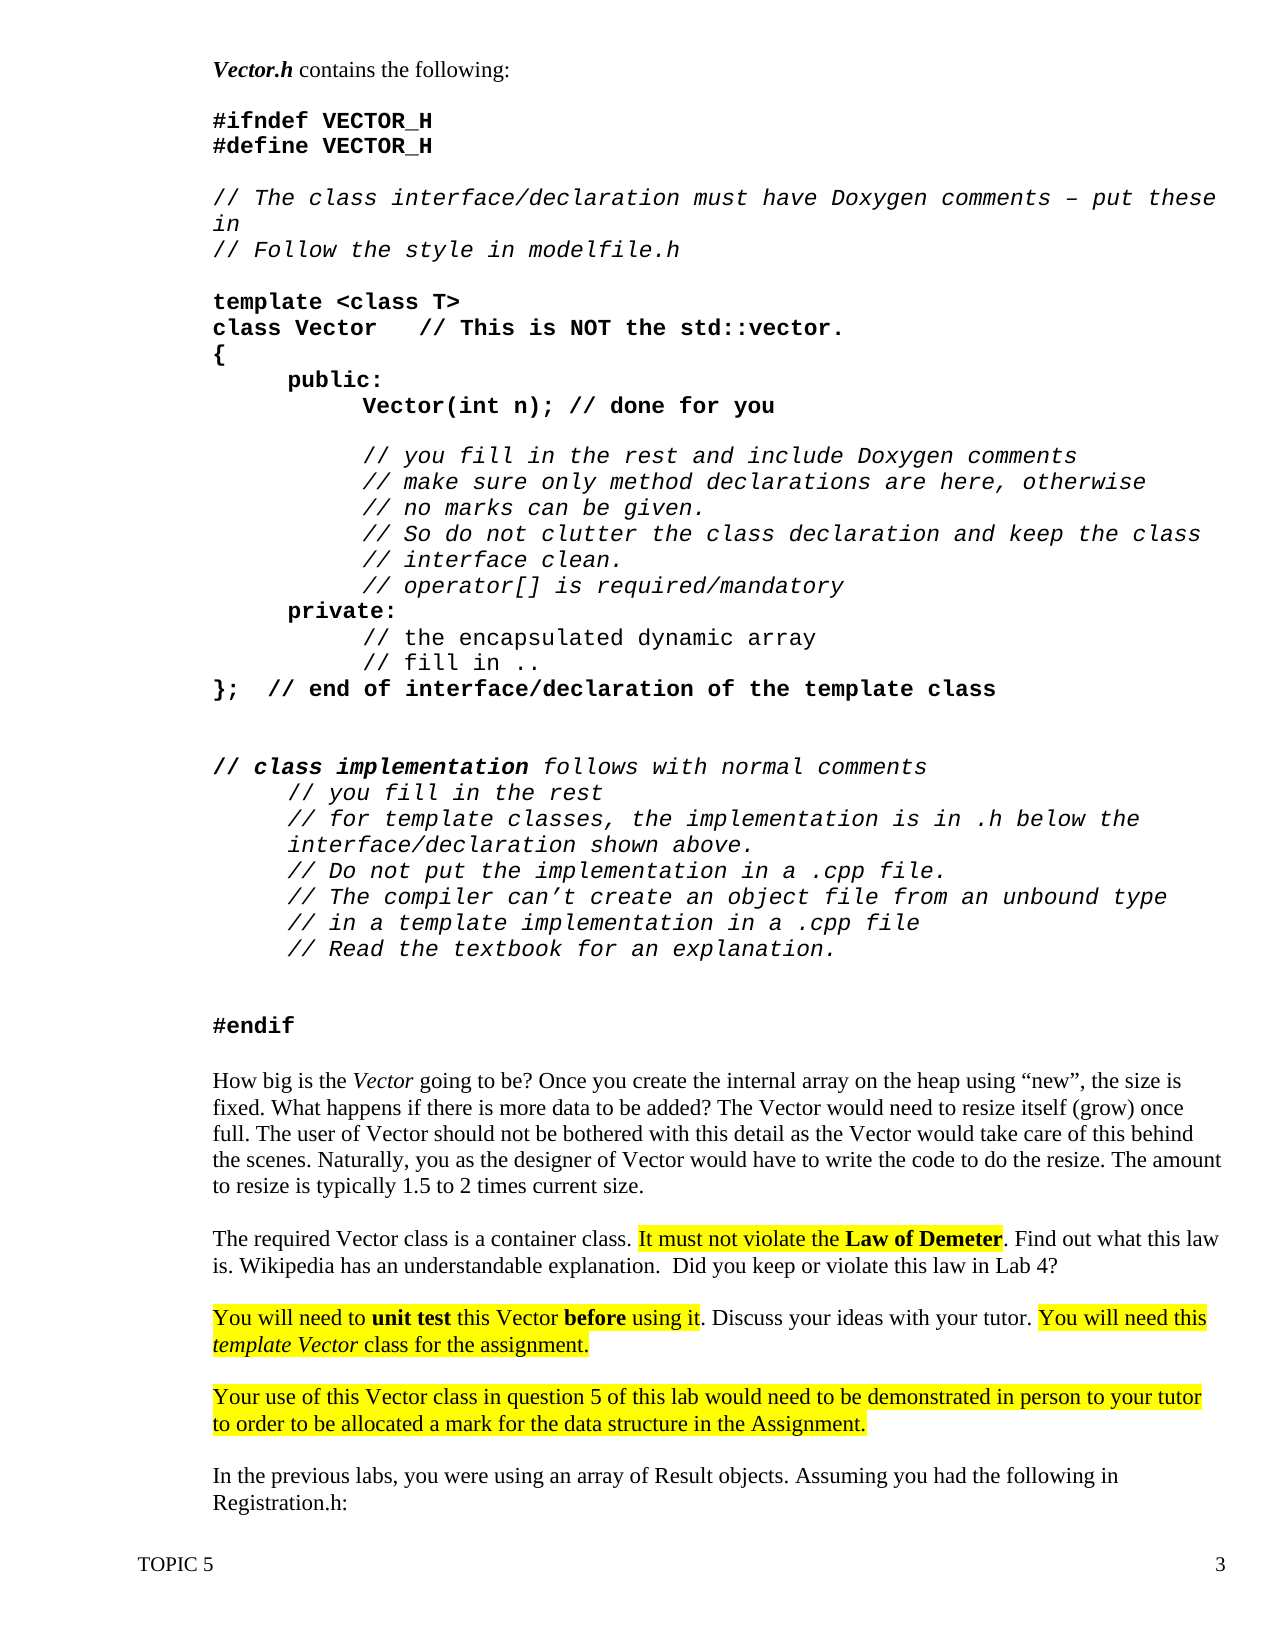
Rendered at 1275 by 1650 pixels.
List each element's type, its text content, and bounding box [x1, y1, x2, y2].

text // you fill in the rest and include Doxygen comments [287, 444, 1226, 470]
text // for template classes, the implementation is in .h below the interface/declaration shown above. [287, 807, 1226, 859]
text // the encapsulated dynamic array [212, 626, 1226, 652]
text The required Vector class is a container class. It must not violate the Law of Demeter. Find out what this law is. Wikipedia has an understandable explanation. Did you keep or violate this law in Lab 4? [212, 1225, 1226, 1278]
text // Follow the style in modelfile.h [212, 239, 1226, 264]
text You will need to unit test this Vector before using it. Discuss your ideas with your tutor. You will need this template Vector class for the assignment. [212, 1304, 1226, 1357]
text #ifndef VECTOR_H [212, 109, 1226, 135]
text // Read the textbook for an explanation. [287, 937, 1226, 963]
text Vector.h contains the following: [212, 56, 1226, 83]
text { [212, 342, 1226, 368]
text // operator[] is required/mandatory [287, 574, 1226, 600]
text public: [212, 368, 1226, 394]
text Vector(int n); // done for you [212, 394, 1226, 420]
text // Do not put the implementation in a .cpp file. [287, 859, 1226, 885]
text // The compiler can’t create an object file from an unbound type [287, 885, 1226, 911]
text template <class T> [212, 291, 1226, 316]
text class Vector // This is NOT the std::vector. [212, 316, 1226, 342]
text // you fill in the rest [287, 781, 1226, 807]
text // in a template implementation in a .cpp file [287, 911, 1226, 937]
text In the previous labs, you were using an array of Result objects. Assuming you had the following in Registration.h: [212, 1462, 1226, 1515]
text // fill in .. [212, 652, 1226, 678]
text // make sure only method declarations are here, otherwise [287, 470, 1226, 496]
text // So do not clutter the class declaration and keep the class [287, 522, 1226, 548]
text }; // end of interface/declaration of the template class [212, 678, 1226, 704]
text #define VECTOR_H [212, 135, 1226, 161]
text // no marks can be given. [287, 496, 1226, 522]
text // The class interface/declaration must have Doxygen comments – put these in [212, 187, 1226, 239]
text private: [212, 600, 1226, 626]
text How big is the Vector going to be? Once you create the internal array on the heap using “new”, the size is fixed. What happens if there is more data to be added? The Vector would need to resize itself (grow) once full. The user of Vector should not be bothered with this detail as the Vector would take care of this behind the scenes. Naturally, you as the designer of Vector would have to write the code to do the resize. The amount to resize is typically 1.5 to 2 times current size. [212, 1067, 1226, 1199]
text // interface clean. [287, 548, 1226, 574]
text Your use of this Vector class in question 5 of this lab would need to be demonstrated in person to your tutor to order to be allocated a mark for the data structure in the Assignment. [212, 1383, 1226, 1436]
text #endif [212, 1015, 1226, 1041]
text // class implementation follows with normal comments [137, 756, 1226, 781]
